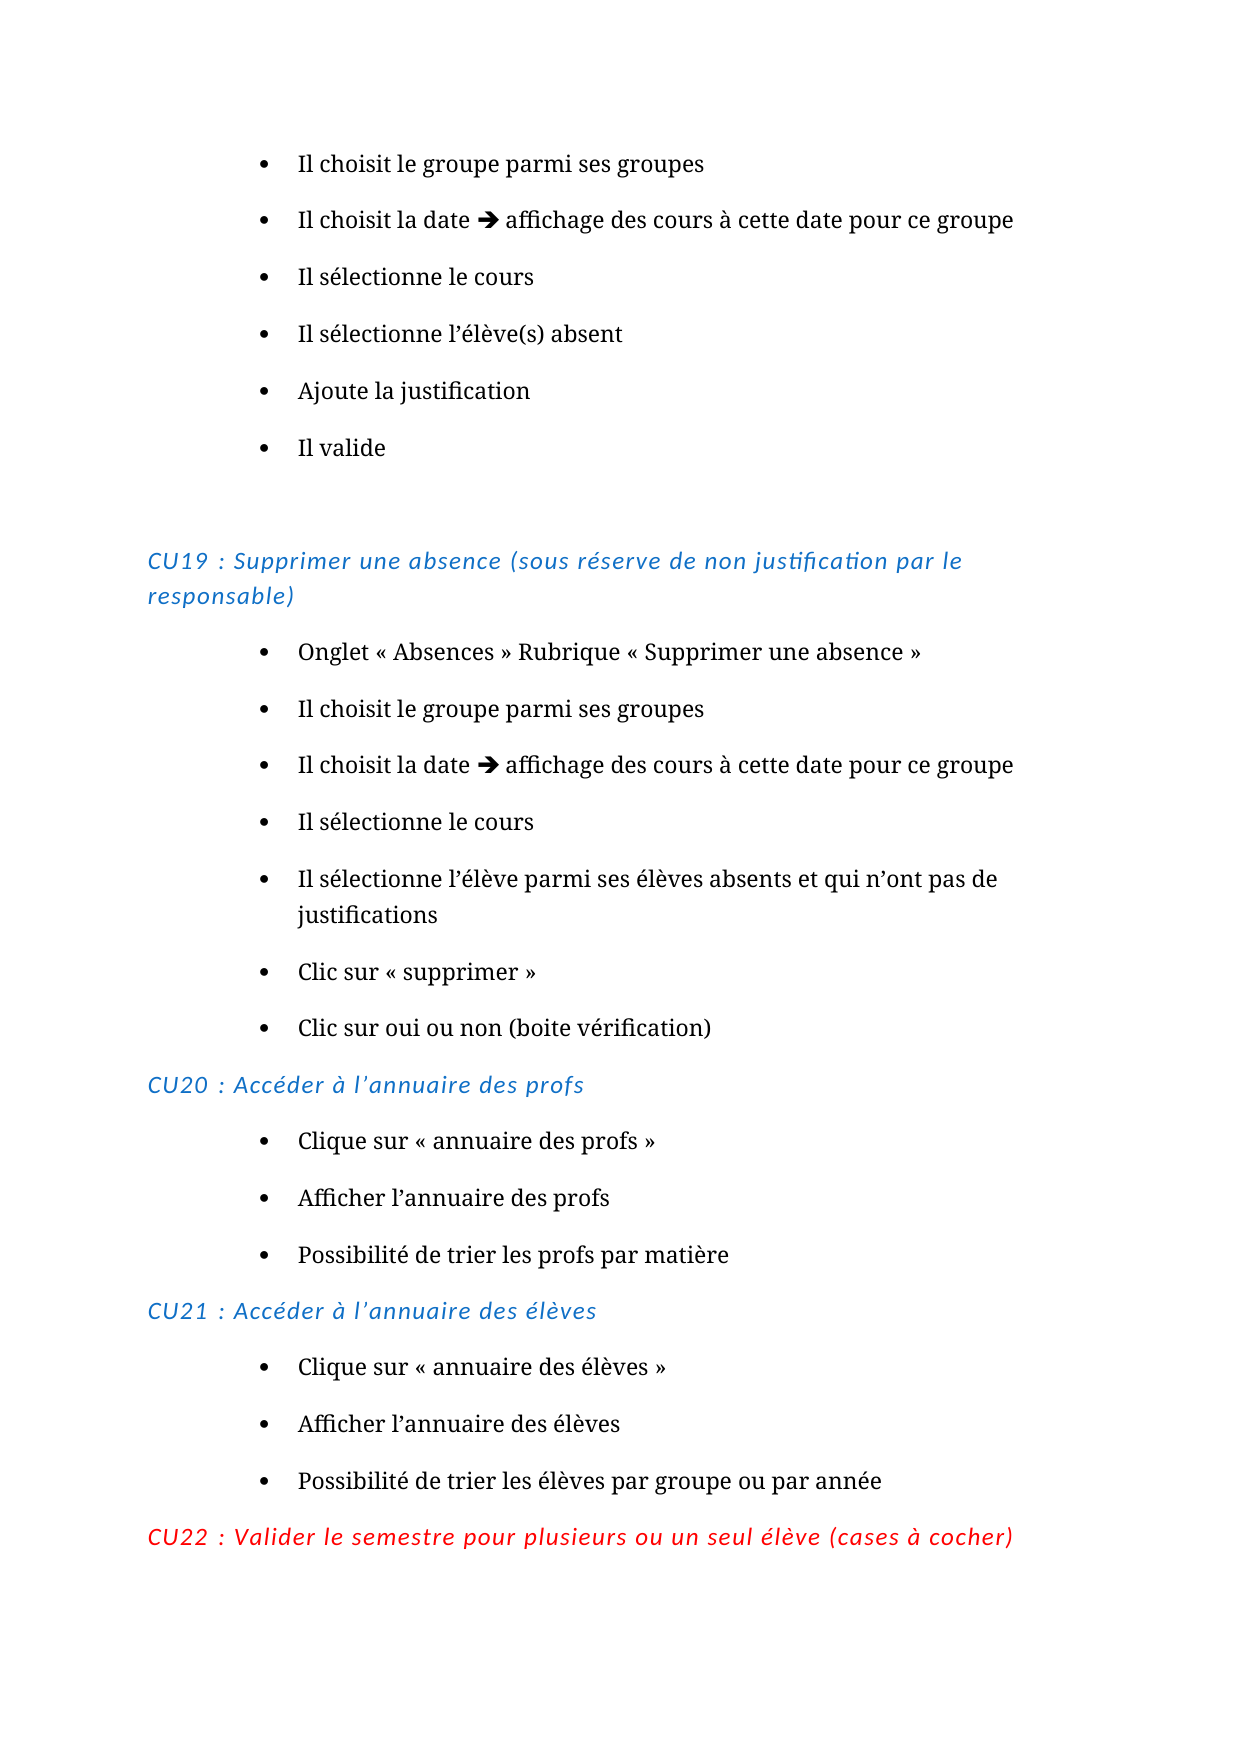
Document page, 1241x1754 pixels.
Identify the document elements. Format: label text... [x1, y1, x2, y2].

list Clic sur oui ou non (boite vérification) [260, 1012, 1093, 1044]
list Onglet « Absences » Rubrique « Supprimer une absence » [260, 636, 1093, 667]
list Il sélectionne le cours [260, 806, 1093, 837]
text CU19 : Supprimer une absence (sous réserve de non justification par le responsable) [148, 545, 1093, 611]
text CU22 : Valider le semestre pour plusieurs ou un seul élève (cases à cocher) [148, 1521, 1093, 1552]
list Afficher l’annuaire des profs [260, 1182, 1093, 1213]
list Possibilité de trier les élèves par groupe ou par année [260, 1465, 1093, 1496]
list Clique sur « annuaire des élèves » [260, 1351, 1093, 1382]
list Afficher l’annuaire des élèves [260, 1408, 1093, 1439]
list Il sélectionne l’élève parmi ses élèves absents et qui n’ont pas de justifications [260, 863, 1093, 930]
list Il choisit la date  affichage des cours à cette date pour ce groupe [260, 204, 1093, 236]
list Clic sur « supprimer » [260, 956, 1093, 987]
list Il valide [260, 431, 1093, 463]
list Ajoute la justification [260, 375, 1093, 406]
list Clique sur « annuaire des profs » [260, 1125, 1093, 1156]
text CU21 : Accéder à l’annuaire des élèves [148, 1295, 1093, 1326]
list Il sélectionne le cours [260, 261, 1093, 292]
text CU20 : Accéder à l’annuaire des profs [148, 1069, 1093, 1100]
list Il choisit la date  affichage des cours à cette date pour ce groupe [260, 749, 1093, 781]
list Possibilité de trier les profs par matière [260, 1238, 1093, 1270]
list Il choisit le groupe parmi ses groupes [260, 693, 1093, 724]
list Il sélectionne l’élève(s) absent [260, 318, 1093, 349]
list Il choisit le groupe parmi ses groupes [260, 148, 1093, 179]
